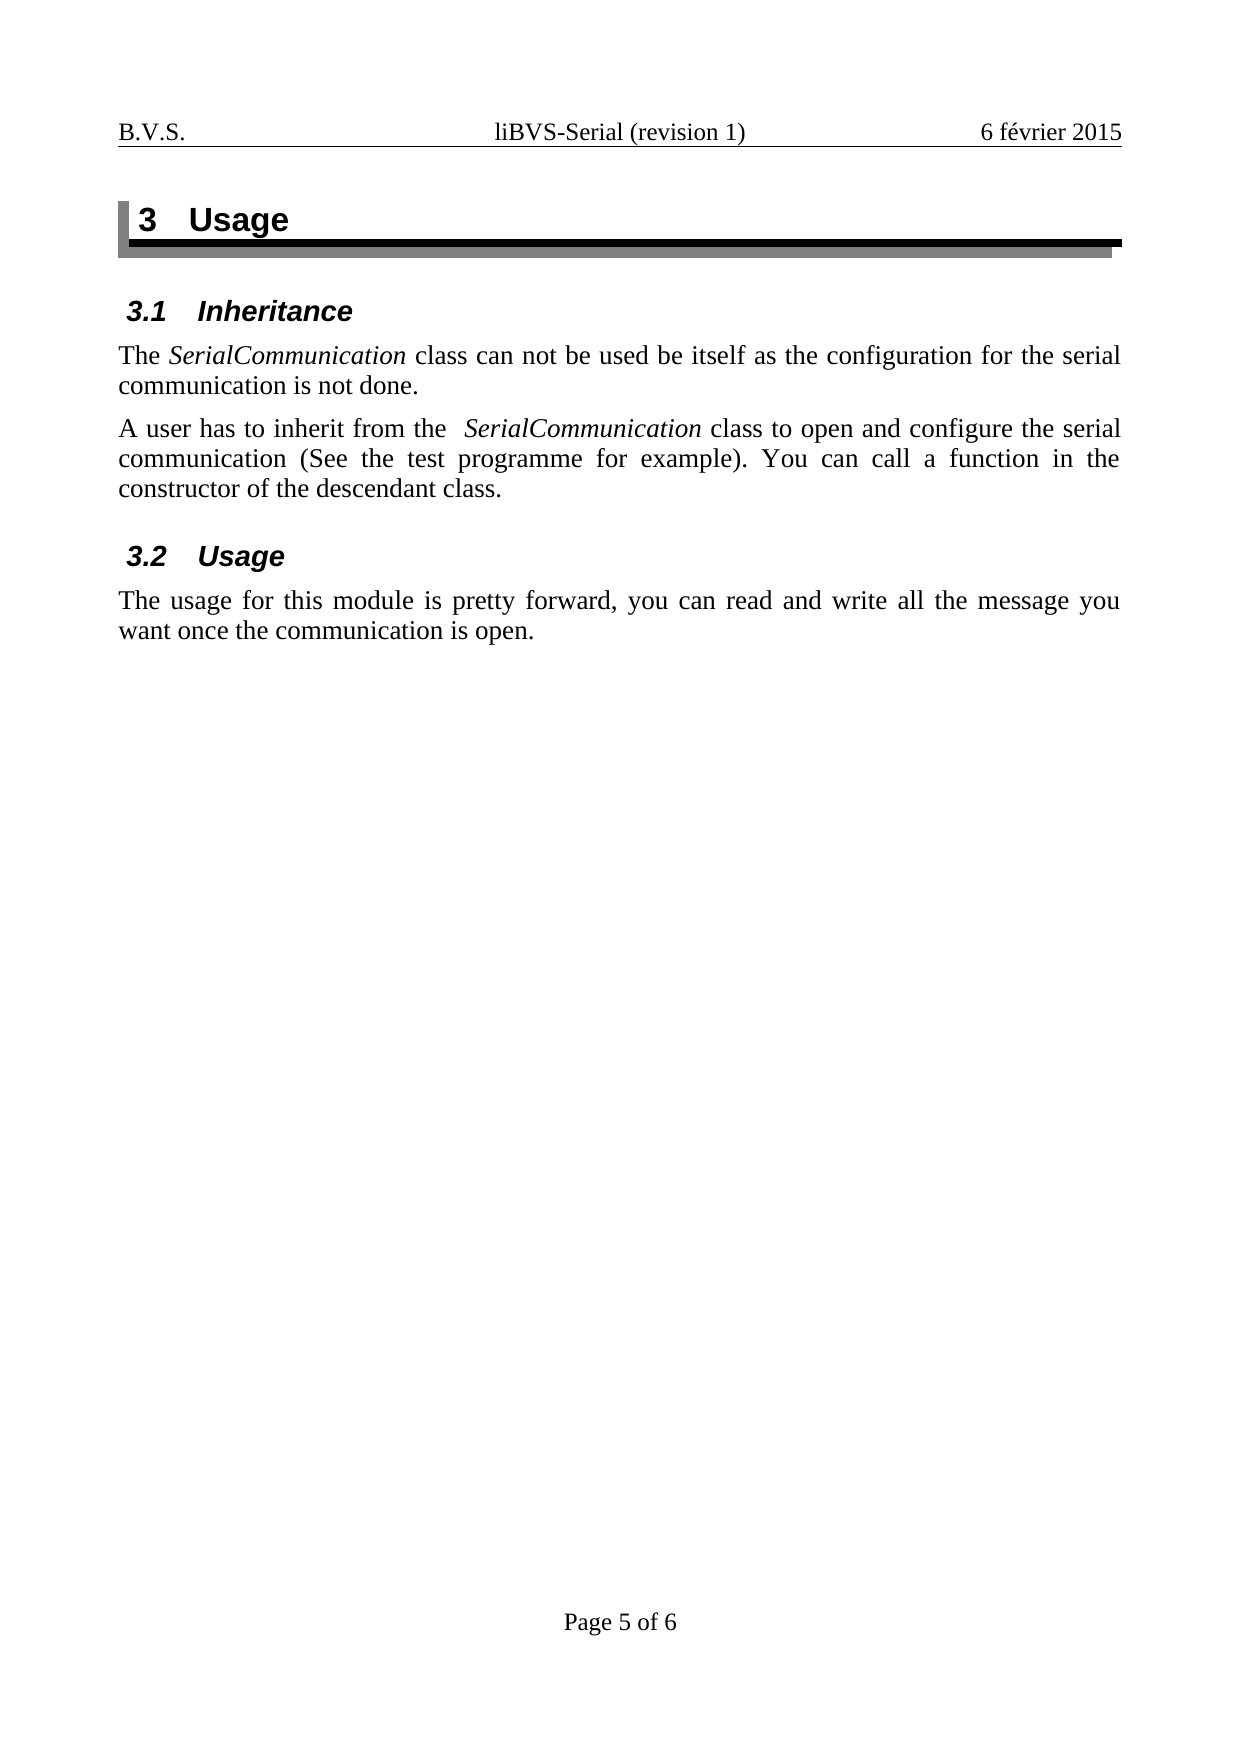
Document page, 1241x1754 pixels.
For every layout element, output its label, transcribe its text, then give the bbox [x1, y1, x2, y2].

subtitle Usage [118, 540, 1122, 573]
text The SerialCommunication class can not be used be itself as the configuration for the serial communication is not done. [118, 340, 1122, 400]
subtitle Inheritance [118, 295, 1122, 328]
text A user has to inherit from the SerialCommunication class to open and configure the serial communication (See the test programme for example). You can call a function in the constructor of the descendant class. [118, 413, 1122, 503]
subtitle Usage [129, 201, 1122, 239]
text The usage for this module is pretty forward, you can read and write all the message you want once the communication is open. [118, 586, 1122, 646]
